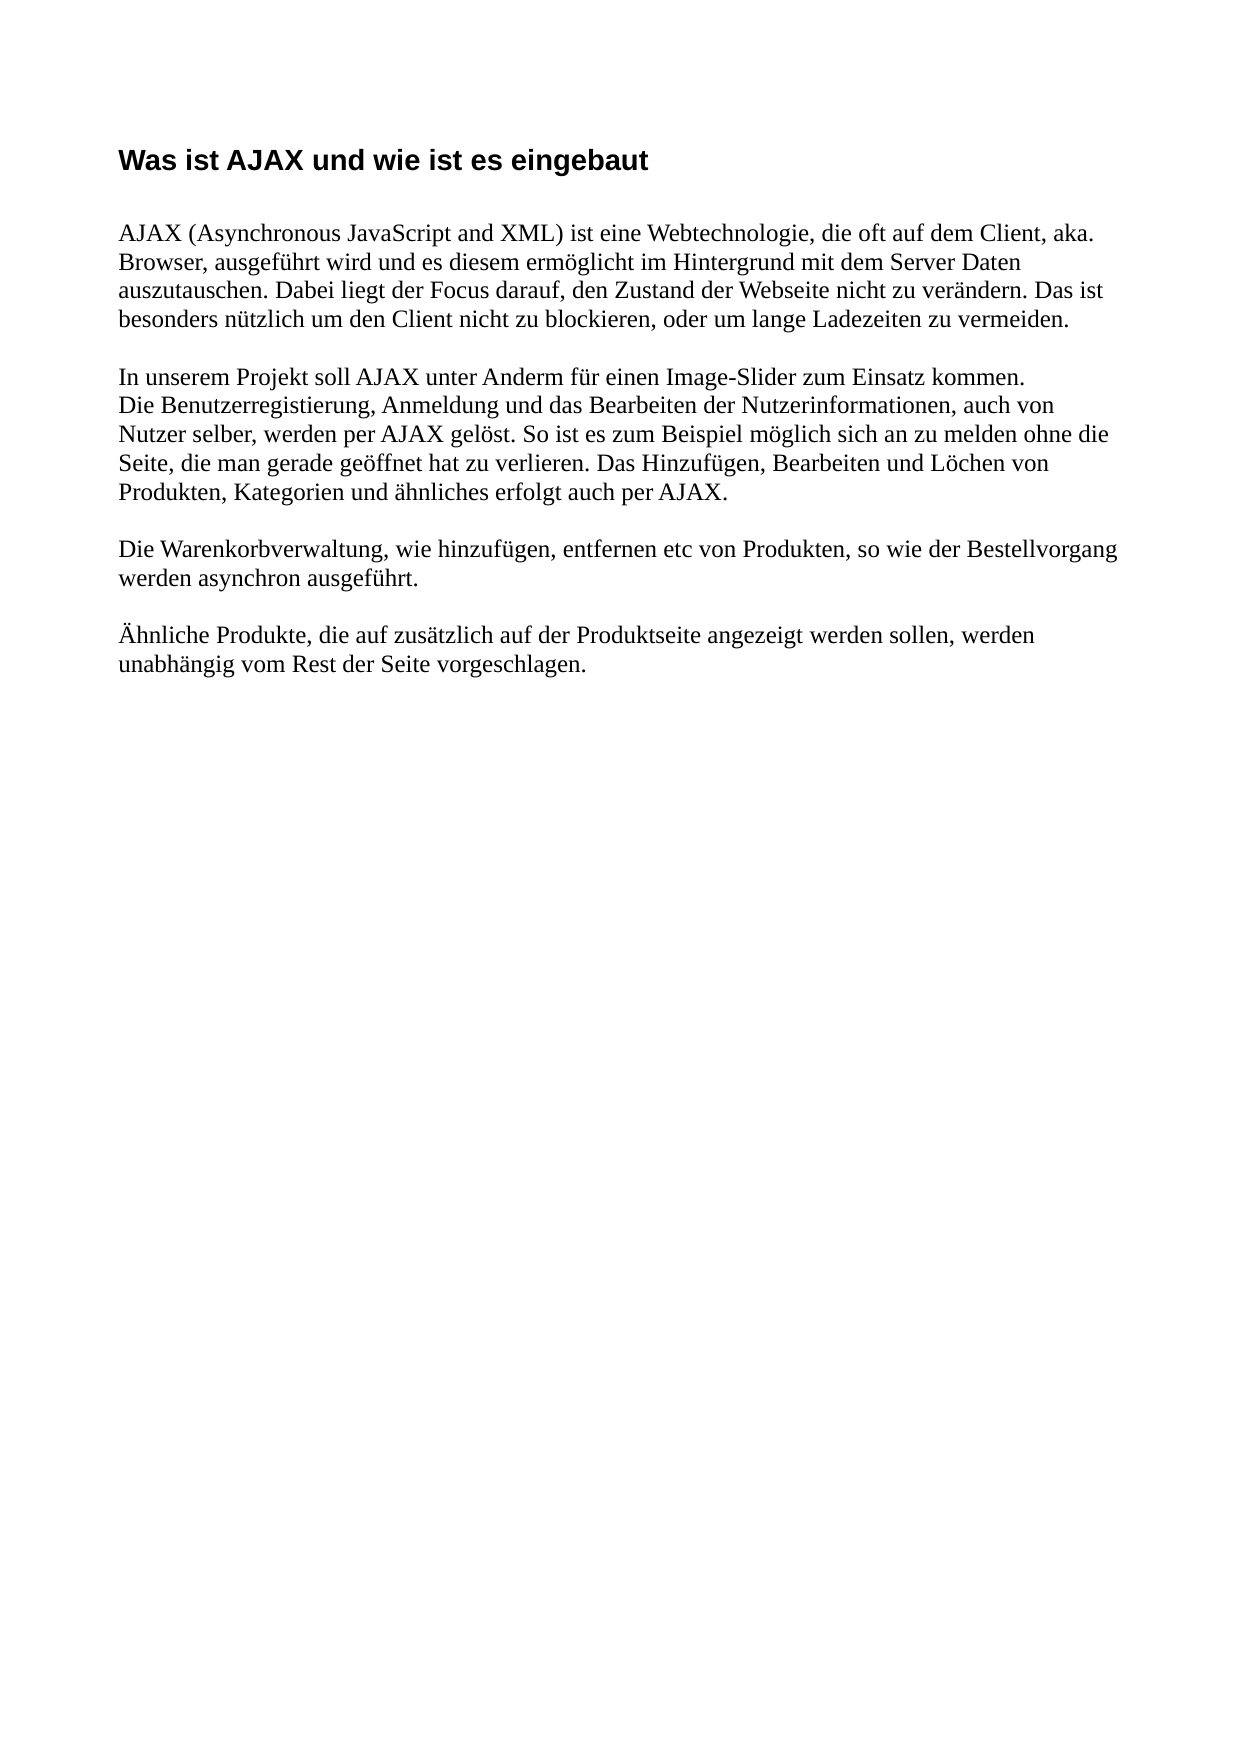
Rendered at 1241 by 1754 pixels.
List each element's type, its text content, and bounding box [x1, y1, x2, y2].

text In unserem Projekt soll AJAX unter Anderm für einen Image-Slider zum Einsatz kommen. [118, 362, 1122, 390]
text AJAX (Asynchronous JavaScript and XML) ist eine Webtechnologie, die oft auf dem Client, aka. Browser, ausgeführt wird und es diesem ermöglicht im Hintergrund mit dem Server Daten auszutauschen. Dabei liegt der Focus darauf, den Zustand der Webseite nicht zu verändern. Das ist besonders nützlich um den Client nicht zu blockieren, oder um lange Ladezeiten zu vermeiden. [118, 218, 1122, 333]
text Die Warenkorbverwaltung, wie hinzufügen, entfernen etc von Produkten, so wie der Bestellvorgang werden asynchron ausgeführt. [118, 534, 1122, 592]
text Die Benutzerregistierung, Anmeldung und das Bearbeiten der Nutzerinformationen, auch von Nutzer selber, werden per AJAX gelöst. So ist es zum Beispiel möglich sich an zu melden ohne die Seite, die man gerade geöffnet hat zu verlieren. Das Hinzufügen, Bearbeiten und Löchen von Produkten, Kategorien und ähnliches erfolgt auch per AJAX. [118, 390, 1122, 505]
text Ähnliche Produkte, die auf zusätzlich auf der Produktseite angezeigt werden sollen, werden unabhängig vom Rest der Seite vorgeschlagen. [118, 620, 1122, 678]
subtitle Was ist AJAX und wie ist es eingebaut [118, 143, 1122, 177]
